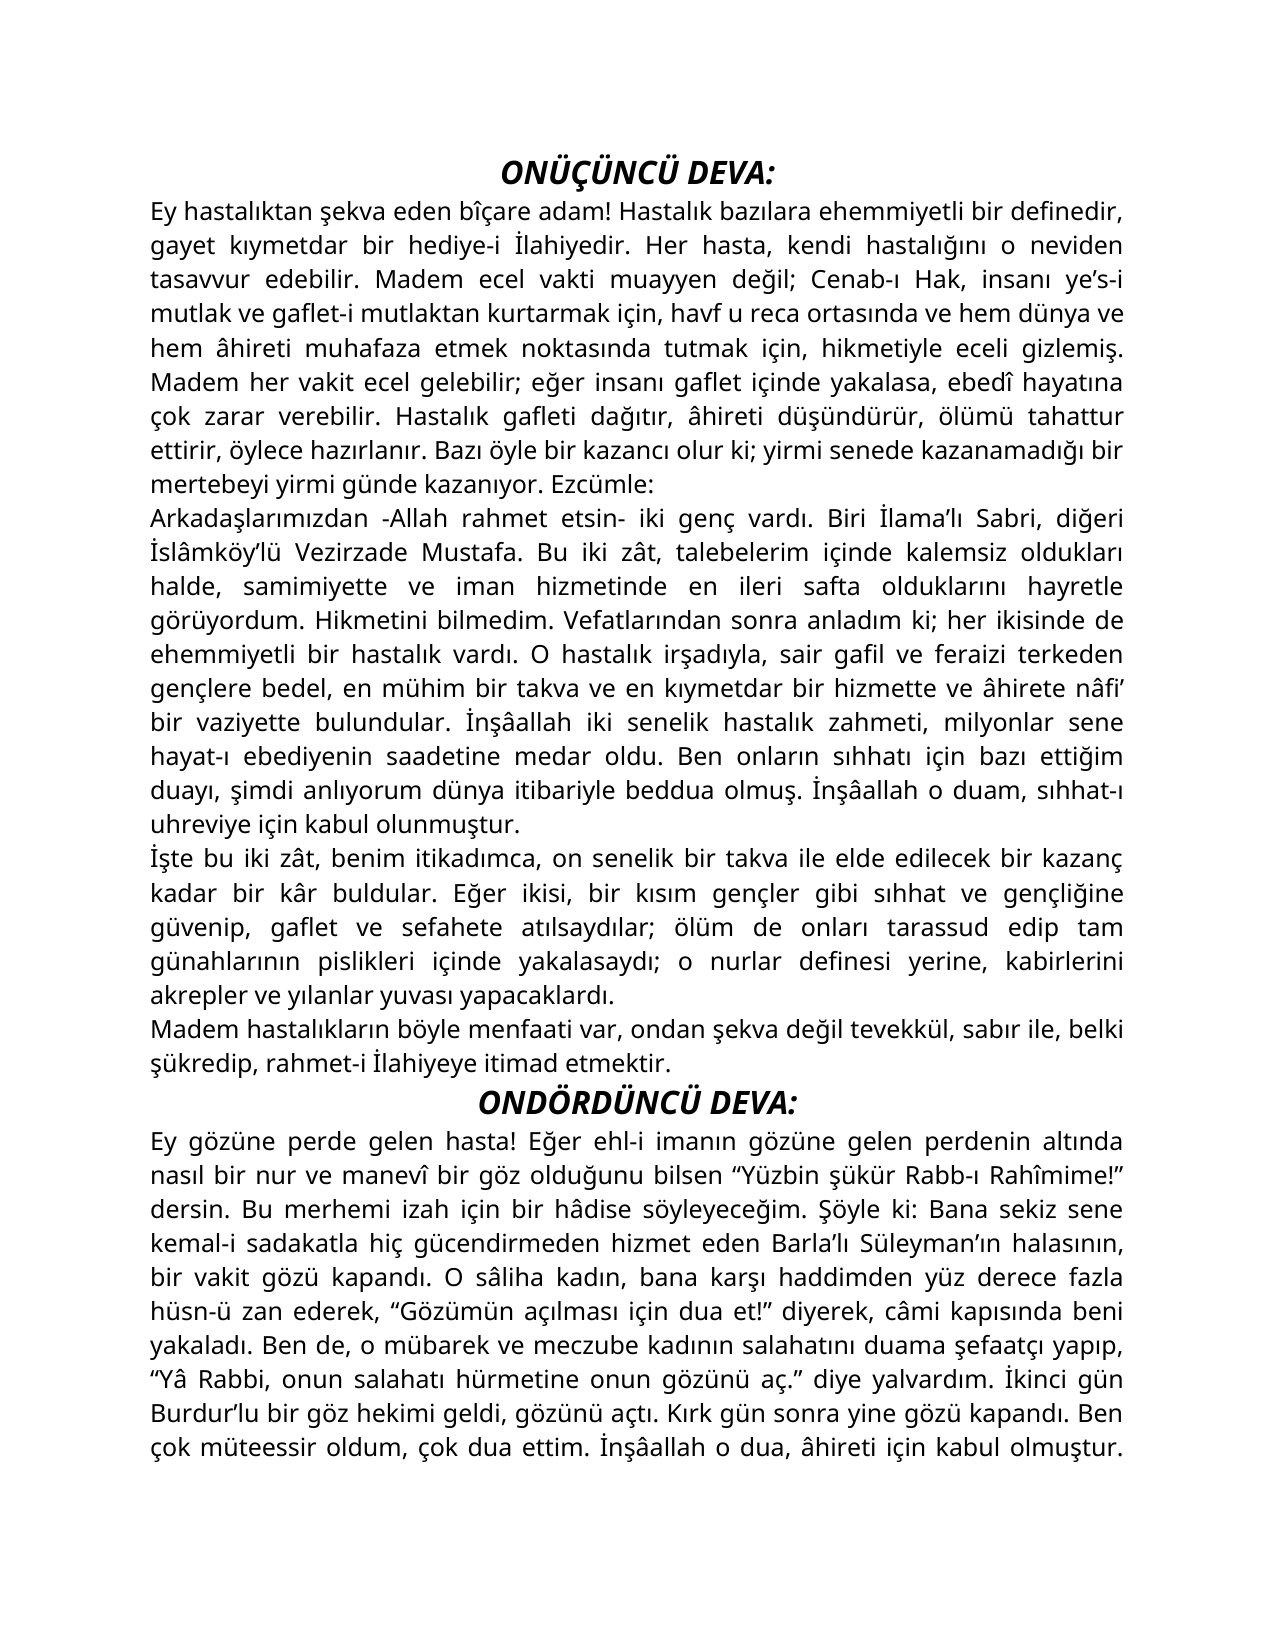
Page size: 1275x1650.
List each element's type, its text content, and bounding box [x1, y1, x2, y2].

text Arkadaşlarımızdan -Allah rahmet etsin- iki genç vardı. Biri İlama’lı Sabri, diğeri İslâmköy’lü Vezirzade Mustafa. Bu iki zât, talebelerim içinde kalemsiz oldukları halde, samimiyette ve iman hizmetinde en ileri safta olduklarını hayretle görüyordum. Hikmetini bilmedim. Vefatlarından sonra anladım ki; her ikisinde de ehemmiyetli bir hastalık vardı. O hastalık irşadıyla, sair gafil ve feraizi terkeden gençlere bedel, en mühim bir takva ve en kıymetdar bir hizmette ve âhirete nâfi’ bir vaziyette bulundular. İnşâallah iki senelik hastalık zahmeti, milyonlar sene hayat-ı ebediyenin saadetine medar oldu. Ben onların sıhhatı için bazı ettiğim duayı, şimdi anlıyorum dünya itibariyle beddua olmuş. İnşâallah o duam, sıhhat-ı uhreviye için kabul olunmuştur. [150, 501, 1125, 841]
text Ey hastalıktan şekva eden bîçare adam! Hastalık bazılara ehemmiyetli bir definedir, gayet kıymetdar bir hediye-i İlahiyedir. Her hasta, kendi hastalığını o neviden tasavvur edebilir. Madem ecel vakti muayyen değil; Cenab-ı Hak, insanı ye’s-i mutlak ve gaflet-i mutlaktan kurtarmak için, havf u reca ortasında ve hem dünya ve hem âhireti muhafaza etmek noktasında tutmak için, hikmetiyle eceli gizlemiş. Madem her vakit ecel gelebilir; eğer insanı gaflet içinde yakalasa, ebedî hayatına çok zarar verebilir. Hastalık gafleti dağıtır, âhireti düşündürür, ölümü tahattur ettirir, öylece hazırlanır. Bazı öyle bir kazancı olur ki; yirmi senede kazanamadığı bir mertebeyi yirmi günde kazanıyor. Ezcümle: [150, 194, 1125, 501]
subtitle ONÜÇÜNCÜ DEVA: [150, 150, 1125, 194]
text Ey gözüne perde gelen hasta! Eğer ehl-i imanın gözüne gelen perdenin altında nasıl bir nur ve manevî bir göz olduğunu bilsen “Yüzbin şükür Rabb-ı Rahîmime!” dersin. Bu merhemi izah için bir hâdise söyleyeceğim. Şöyle ki: Bana sekiz sene kemal-i sadakatla hiç gücendirmeden hizmet eden Barla’lı Süleyman’ın halasının, bir vakit gözü kapandı. O sâliha kadın, bana karşı haddimden yüz derece fazla hüsn-ü zan ederek, “Gözümün açılması için dua et!” diyerek, câmi kapısında beni yakaladı. Ben de, o mübarek ve meczube kadının salahatını duama şefaatçı yapıp, “Yâ Rabbi, onun salahatı hürmetine onun gözünü aç.” diye yalvardım. İkinci gün Burdur’lu bir göz hekimi geldi, gözünü açtı. Kırk gün sonra yine gözü kapandı. Ben çok müteessir oldum, çok dua ettim. İnşâallah o dua, âhireti için kabul olmuştur. [150, 1123, 1125, 1464]
text İşte bu iki zât, benim itikadımca, on senelik bir takva ile elde edilecek bir kazanç kadar bir kâr buldular. Eğer ikisi, bir kısım gençler gibi sıhhat ve gençliğine güvenip, gaflet ve sefahete atılsaydılar; ölüm de onları tarassud edip tam günahlarının pislikleri içinde yakalasaydı; o nurlar definesi yerine, kabirlerini akrepler ve yılanlar yuvası yapacaklardı. [150, 841, 1125, 1011]
text Madem hastalıkların böyle menfaati var, ondan şekva değil tevekkül, sabır ile, belki şükredip, rahmet-i İlahiyeye itimad etmektir. [150, 1011, 1125, 1079]
subtitle ONDÖRDÜNCÜ DEVA: [150, 1079, 1125, 1123]
